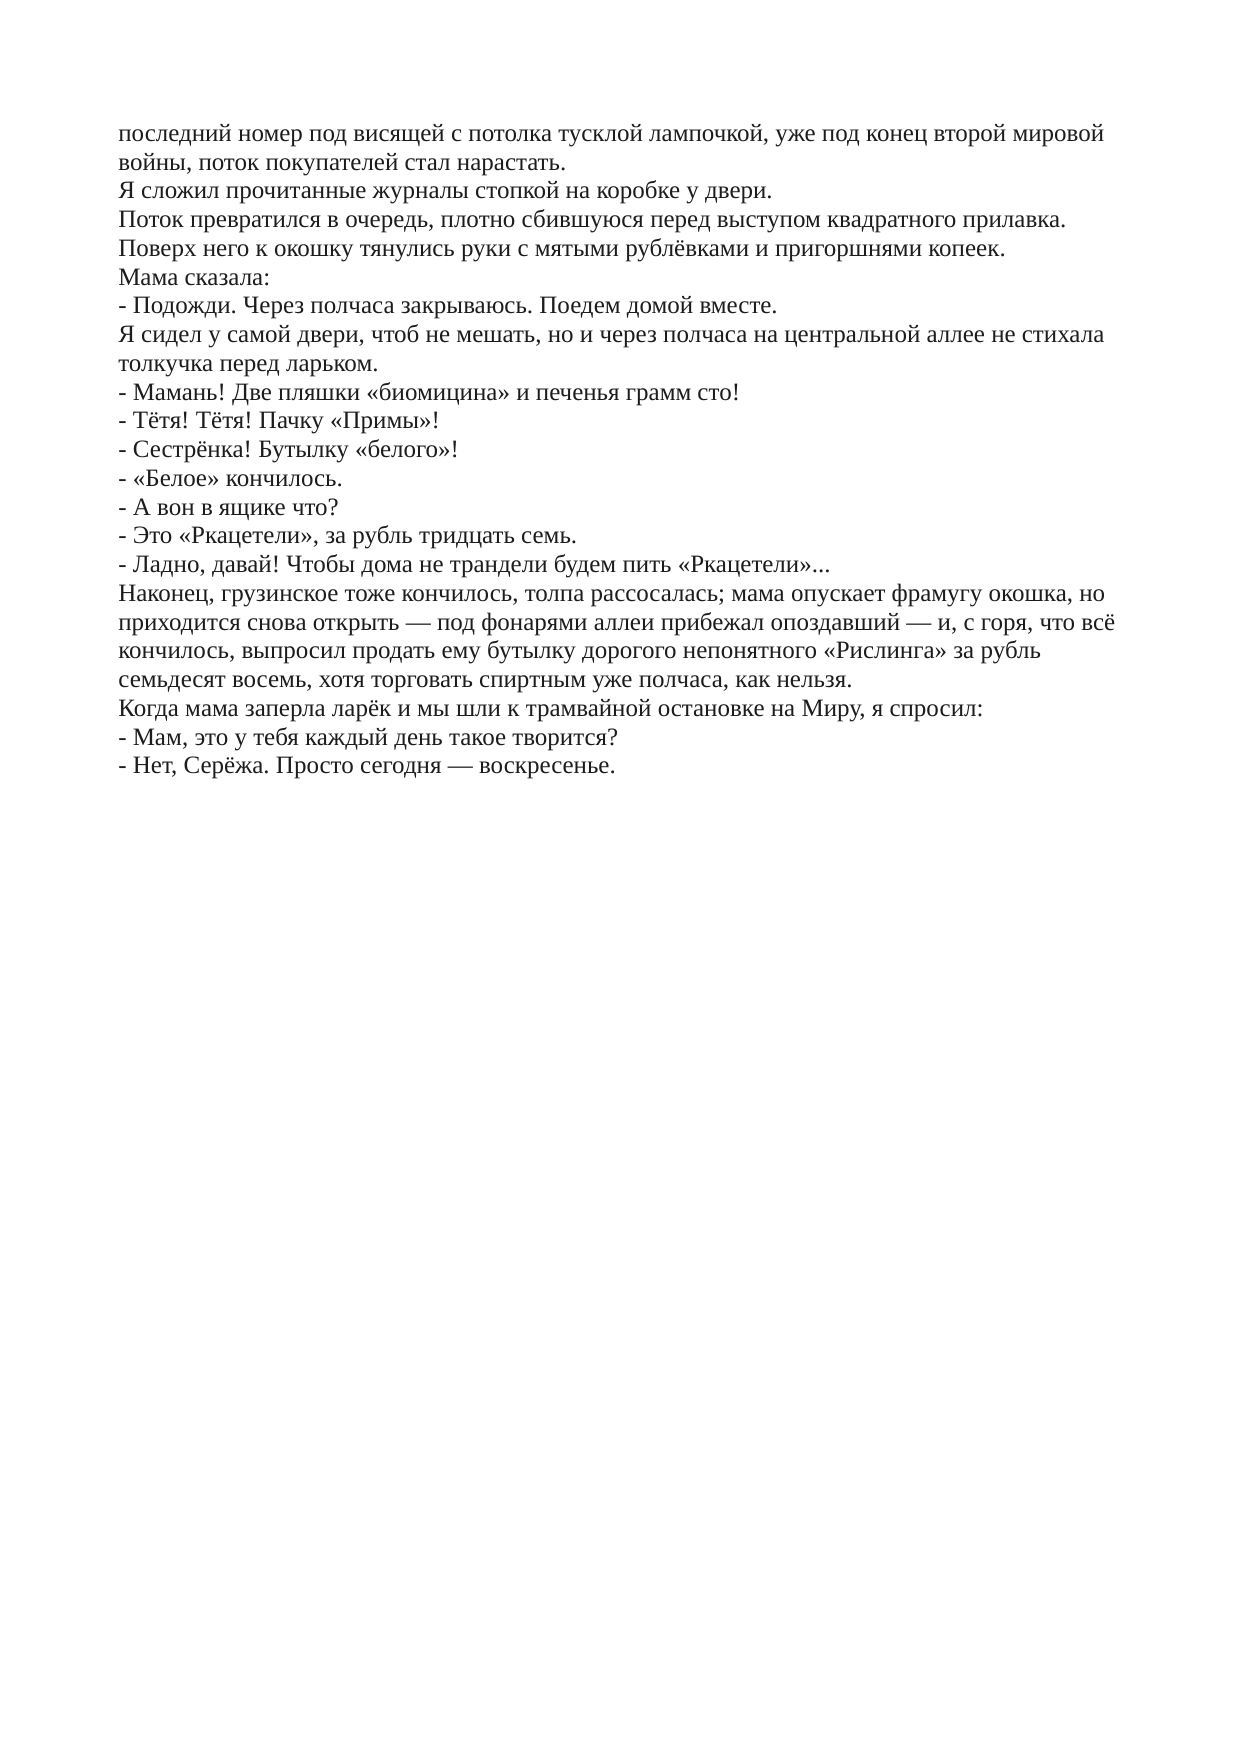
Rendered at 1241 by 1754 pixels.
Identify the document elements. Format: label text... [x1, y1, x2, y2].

text Наконец, грузинское тоже кончилось, толпа рассосалась; мама опускает фрамугу окошка, но приходится снова открыть — под фонарями аллеи прибежал опоздавший — и, с горя, что всё кончилось, выпросил продать ему бутылку дорогого непонятного «Рислинга» за рубль семьдесят восемь, хотя торговать спиртным уже полчаса, как нельзя. [118, 578, 1122, 693]
text Когда мама заперла ларёк и мы шли к трамвайной остановке на Миру, я спросил: [118, 693, 1122, 722]
text - Мам, это у тебя каждый день такое творится? [118, 722, 1122, 751]
text - Нет, Серёжа. Просто сегодня — воскресенье. [118, 751, 1122, 779]
text - Мамань! Две пляшки «биомицина» и печенья грамм сто! [118, 377, 1122, 406]
text Я сложил прочитанные журналы стопкой на коробке у двери. [118, 176, 1122, 204]
text - Ладно, давай! Чтобы дома не трандели будем пить «Ркацетели»... [118, 549, 1122, 578]
text - А вон в ящике что? [118, 492, 1122, 521]
text последний номер под висящей с потолка тусклой лампочкой, уже под конец второй мировой войны, поток покупателей стал нарастать. [118, 118, 1122, 176]
text - Тётя! Тётя! Пачку «Примы»! [118, 406, 1122, 434]
text - «Белое» кончилось. [118, 463, 1122, 492]
text - Подожди. Через полчаса закрываюсь. Поедем домой вместе. [118, 291, 1122, 319]
text Мама сказала: [118, 262, 1122, 291]
text - Сестрёнка! Бутылку «белого»! [118, 434, 1122, 463]
text Я сидел у самой двери, чтоб не мешать, но и через полчаса на центральной аллее не стихала толкучка перед ларьком. [118, 319, 1122, 377]
text Поток превратился в очередь, плотно сбившуюся перед выступом квадратного прилавка. Поверх него к окошку тянулись руки с мятыми рублёвками и пригоршнями копеек. [118, 204, 1122, 262]
text - Это «Ркацетели», за рубль тридцать семь. [118, 521, 1122, 549]
